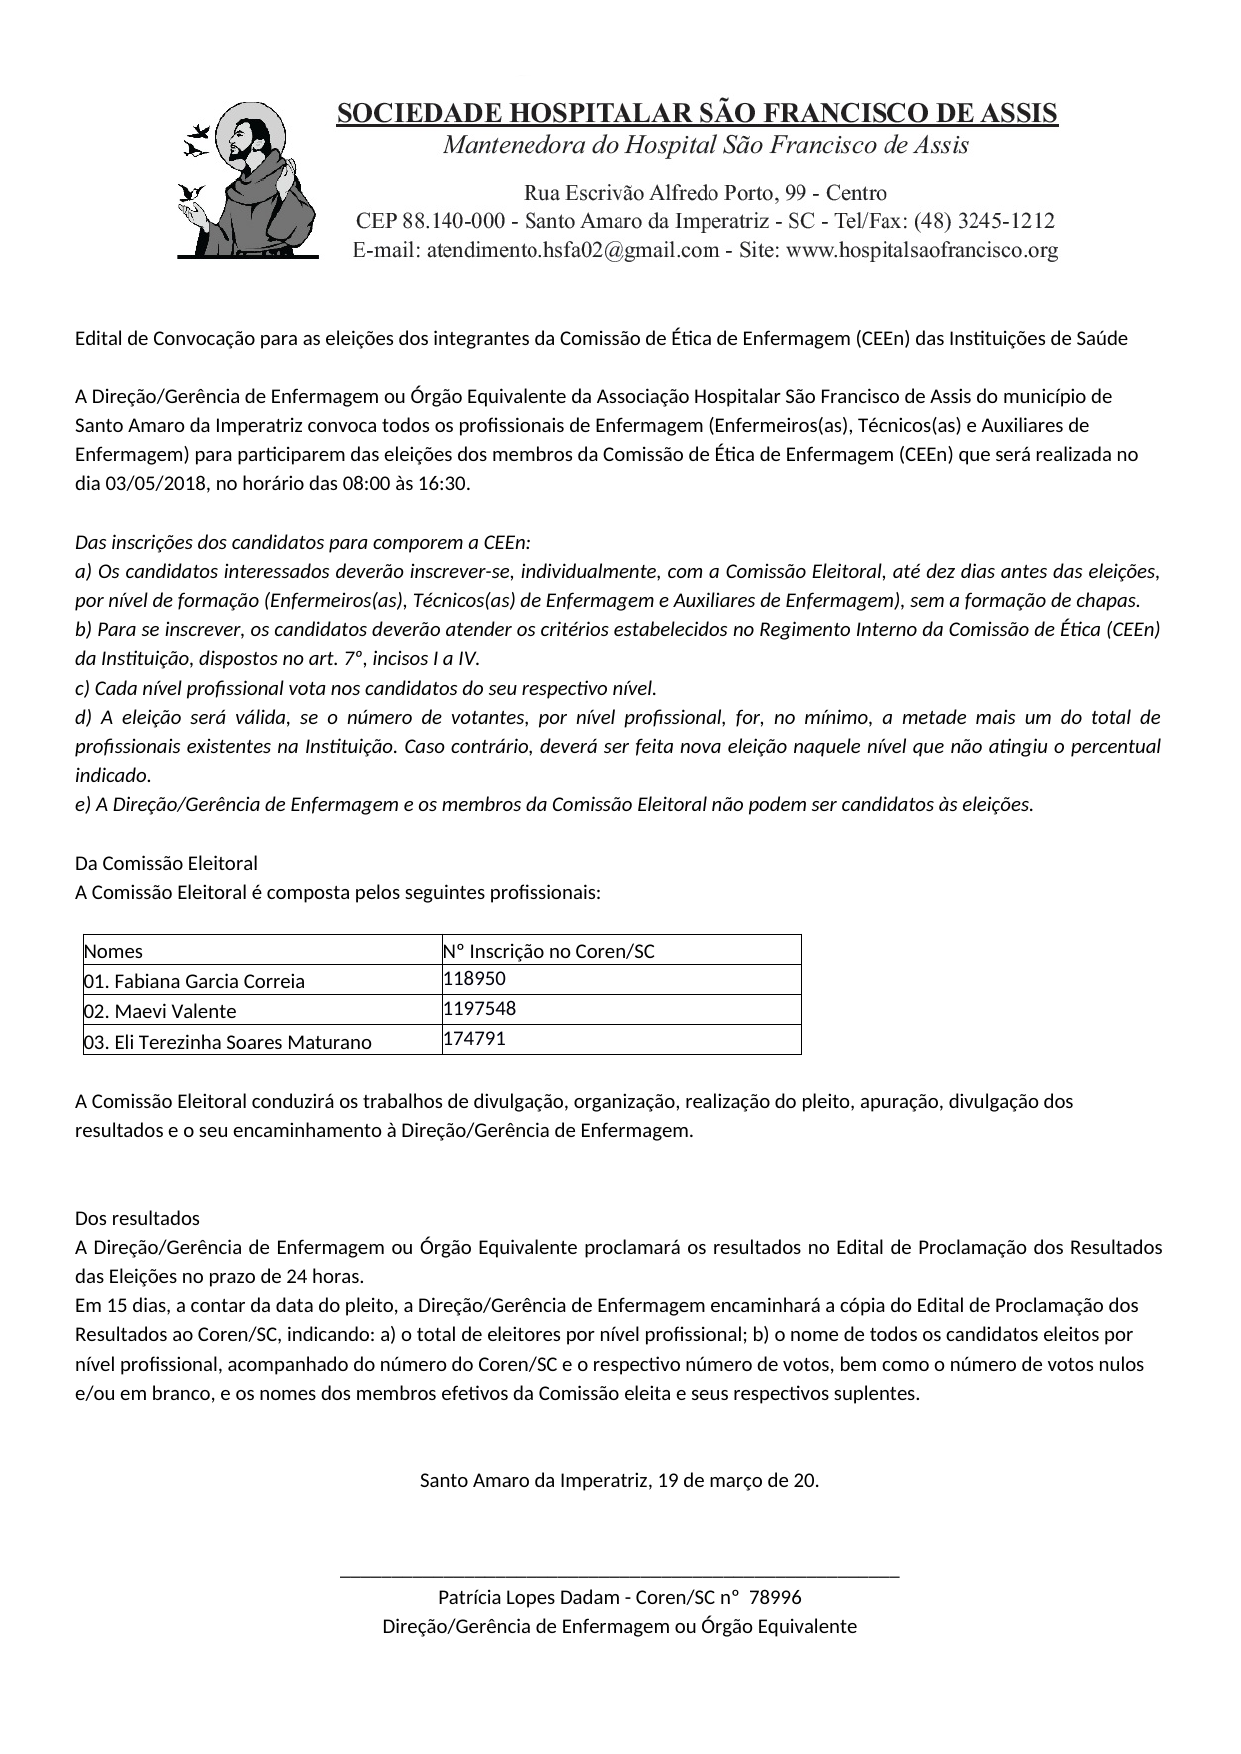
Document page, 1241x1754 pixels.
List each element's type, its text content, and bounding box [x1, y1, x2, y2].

text Edital de Convocação para as eleições dos integrantes da Comissão de Ética de Enfermagem (CEEn) das Instituições de Saúde [75, 321, 1165, 350]
table_cell 03. Eli Terezinha Soares Maturano [84, 1025, 442, 1054]
text A Direção/Gerência de Enfermagem ou Órgão Equivalente da Associação Hospitalar São Francisco de Assis do município de Santo Amaro da Imperatriz convoca todos os profissionais de Enfermagem (Enfermeiros(as), Técnicos(as) e Auxiliares de Enfermagem) para participarem das eleições dos membros da Comissão de Ética de Enfermagem (CEEn) que será realizada no dia 03/05/2018, no horário das 08:00 às 16:30. [75, 379, 1165, 496]
table_cell 02. Maevi Valente [84, 995, 442, 1024]
text Das inscrições dos candidatos para comporem a CEEn: [75, 525, 1165, 554]
text A Direção/Gerência de Enfermagem ou Órgão Equivalente proclamará os resultados no Edital de Proclamação dos Resultados das Eleições no prazo de 24 horas. [75, 1230, 1165, 1289]
text A Comissão Eleitoral conduzirá os trabalhos de divulgação, organização, realização do pleito, apuração, divulgação dos resultados e o seu encaminhamento à Direção/Gerência de Enfermagem. [75, 1084, 1165, 1143]
table_header Nº Inscrição no Coren/SC [443, 935, 801, 964]
text d) A eleição será válida, se o número de votantes, por nível profissional, for, no mínimo, a metade mais um do total de profissionais existentes na Instituição. Caso contrário, deverá ser feita nova eleição naquele nível que não atingiu o percentual indicado. [75, 700, 1165, 788]
text e) A Direção/Gerência de Enfermagem e os membros da Comissão Eleitoral não podem ser candidatos às eleições. [75, 788, 1165, 817]
table_cell 1197548 [443, 995, 801, 1024]
text ______________________________________________________ [75, 1551, 1165, 1580]
text a) Os candidatos interessados deverão inscrever-se, individualmente, com a Comissão Eleitoral, até dez dias antes das eleições, por nível de formação (Enfermeiros(as), Técnicos(as) de Enfermagem e Auxiliares de Enfermagem), sem a formação de chapas. [75, 554, 1165, 613]
text c) Cada nível profissional vota nos candidatos do seu respectivo nível. [75, 671, 1165, 700]
table_cell 01. Fabiana Garcia Correia [84, 965, 442, 994]
text Da Comissão Eleitoral [75, 846, 1165, 875]
text Em 15 dias, a contar da data do pleito, a Direção/Gerência de Enfermagem encaminhará a cópia do Edital de Proclamação dos Resultados ao Coren/SC, indicando: a) o total de eleitores por nível profissional; b) o nome de todos os candidatos eleitos por nível profissional, acompanhado do número do Coren/SC e o respectivo número de votos, bem como o número de votos nulos e/ou em branco, e os nomes dos membros efetivos da Comissão eleita e seus respectivos suplentes. [75, 1289, 1165, 1405]
text b) Para se inscrever, os candidatos deverão atender os critérios estabelecidos no Regimento Interno da Comissão de Ética (CEEn) da Instituição, dispostos no art. 7º, incisos I a IV. [75, 613, 1165, 671]
table_cell 174791 [443, 1025, 801, 1054]
picture [177, 75, 1063, 263]
text Dos resultados [75, 1201, 1165, 1230]
text Patrícia Lopes Dadam - Coren/SC nº 78996 Direção/Gerência de Enfermagem ou Órgão Equivalente [75, 1580, 1165, 1639]
text Santo Amaro da Imperatriz, 19 de março de 20. [75, 1464, 1165, 1493]
text A Comissão Eleitoral é composta pelos seguintes profissionais: [75, 875, 1165, 904]
table_cell 118950 [443, 965, 801, 994]
table_header Nomes [84, 935, 442, 964]
